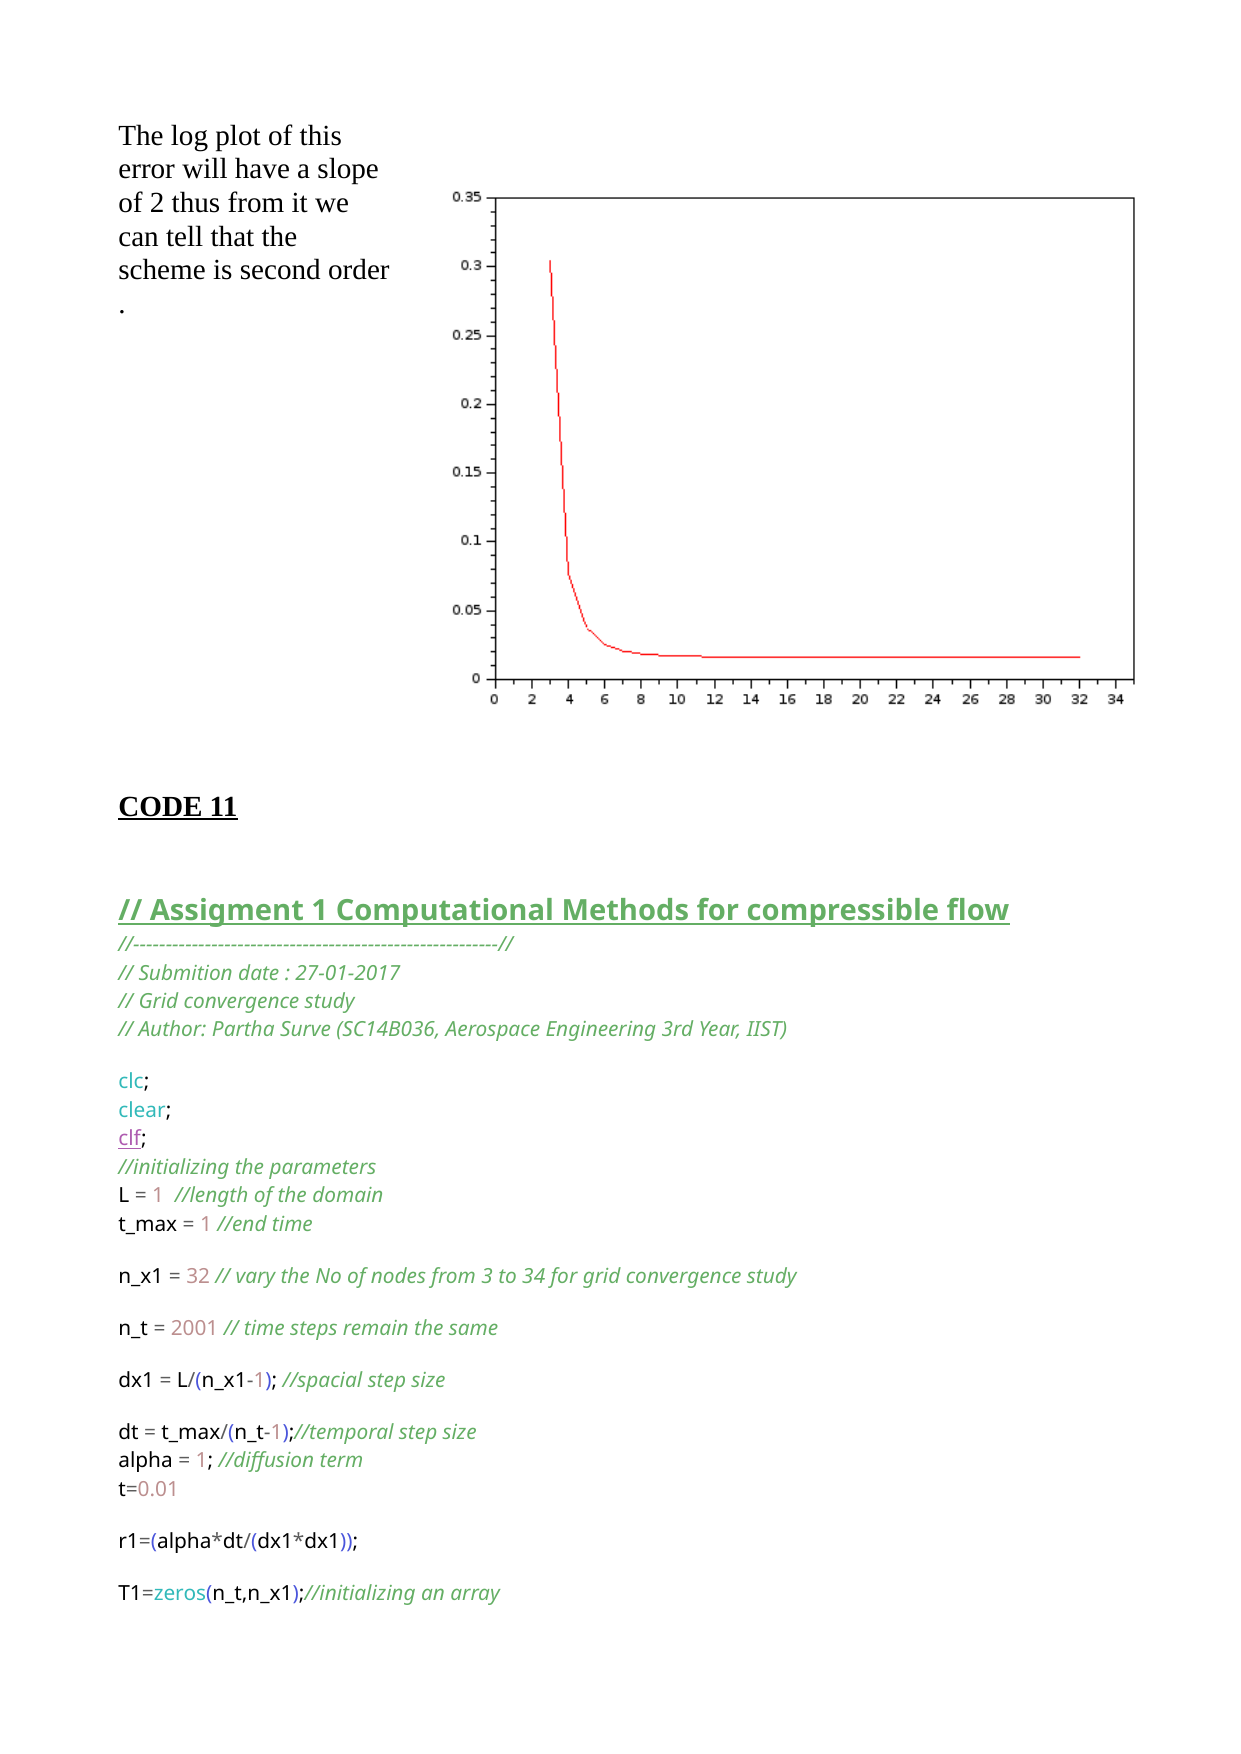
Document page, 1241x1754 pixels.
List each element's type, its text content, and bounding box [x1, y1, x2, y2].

text dt = t_max/(n_t-1);//temporal step size [118, 1417, 1122, 1446]
text t=0.01 [118, 1474, 1122, 1502]
text alpha = 1; //diffusion term [118, 1446, 1122, 1474]
text L = 1 //length of the domain [118, 1180, 1122, 1209]
picture [389, 118, 1240, 760]
text // Author: Partha Surve (SC14B036, Aerospace Engineering 3rd Year, IIST) [118, 1014, 1122, 1043]
text clear; [118, 1095, 1122, 1123]
text The log plot of this error will have a slope of 2 thus from it we can tell that the scheme is second order . [118, 118, 389, 319]
text clf; [118, 1123, 1122, 1152]
text dx1 = L/(n_x1-1); //spacial step size [118, 1365, 1122, 1393]
text CODE 11 [118, 789, 1122, 822]
text //--------------------------------------------------------// [118, 929, 1122, 958]
text //initializing the parameters [118, 1152, 1122, 1180]
text n_x1 = 32 // vary the No of nodes from 3 to 34 for grid convergence study [118, 1261, 1122, 1289]
text r1=(alpha*dt/(dx1*dx1)); [118, 1526, 1122, 1554]
text // Submition date : 27-01-2017 [118, 958, 1122, 986]
text t_max = 1 //end time [118, 1209, 1122, 1237]
text // Grid convergence study [118, 986, 1122, 1014]
text n_t = 2001 // time steps remain the same [118, 1313, 1122, 1341]
text // Assigment 1 Computational Methods for compressible flow [118, 889, 1122, 929]
text clc; [118, 1067, 1122, 1095]
text T1=zeros(n_t,n_x1);//initializing an array [118, 1578, 1122, 1607]
